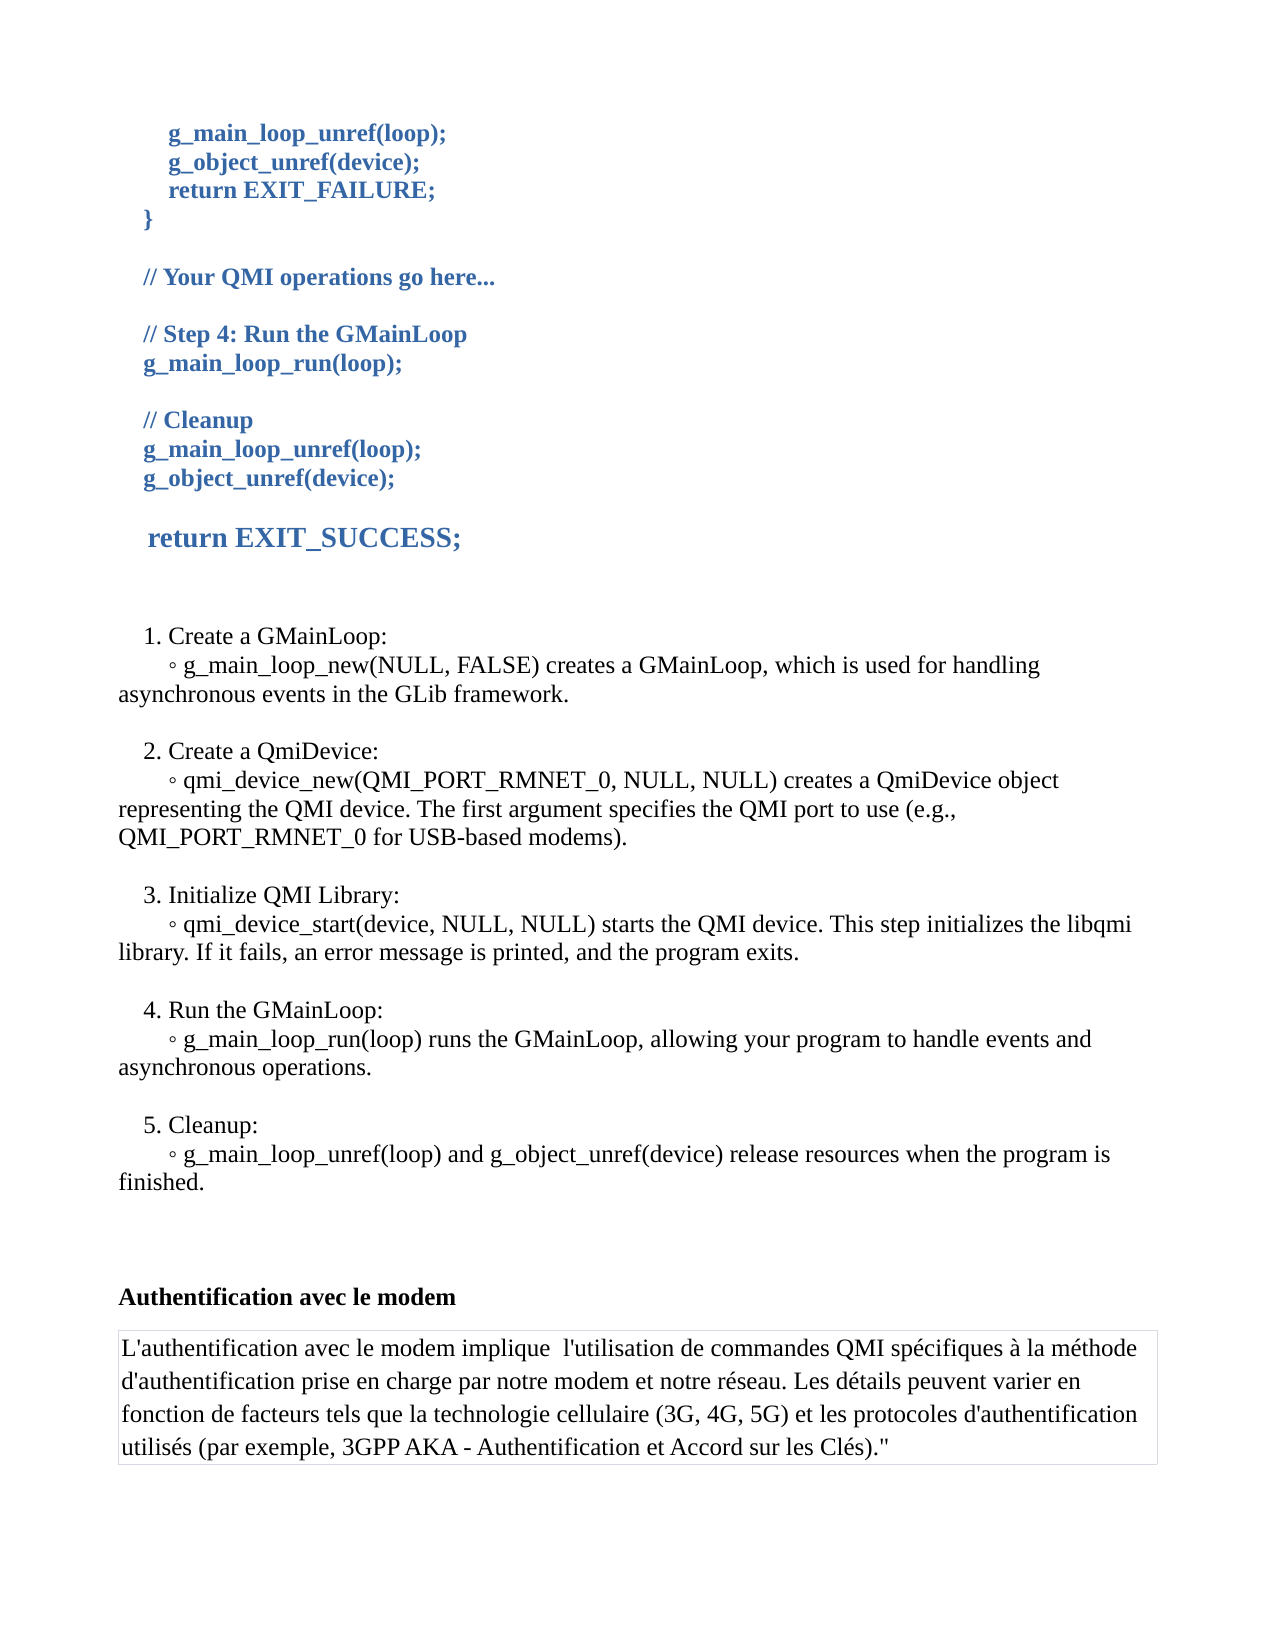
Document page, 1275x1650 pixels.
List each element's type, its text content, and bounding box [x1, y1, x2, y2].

text return EXIT_FAILURE; [118, 176, 1157, 204]
text g_main_loop_run(loop); [118, 348, 1157, 377]
text ◦ qmi_device_start(device, NULL, NULL) starts the QMI device. This step initializes the libqmi library. If it fails, an error message is printed, and the program exits. [118, 909, 1157, 966]
text Authentification avec le modem [118, 1282, 1157, 1311]
text ◦ qmi_device_new(QMI_PORT_RMNET_0, NULL, NULL) creates a QmiDevice object representing the QMI device. The first argument specifies the QMI port to use (e.g., QMI_PORT_RMNET_0 for USB-based modems). [118, 765, 1157, 851]
text g_object_unref(device); [118, 147, 1157, 176]
text g_main_loop_unref(loop); [118, 118, 1157, 147]
text ◦ g_main_loop_new(NULL, FALSE) creates a GMainLoop, which is used for handling asynchronous events in the GLib framework. [118, 650, 1157, 707]
text L'authentification avec le modem implique l'utilisation de commandes QMI spécifiques à la méthode d'authentification prise en charge par notre modem et notre réseau. Les détails peuvent varier en fonction de facteurs tels que la technologie cellulaire (3G, 4G, 5G) et les protocoles d'authentification utilisés (par exemple, 3GPP AKA - Authentification et Accord sur les Clés)." [119, 1331, 1157, 1464]
text // Your QMI operations go here... [118, 262, 1157, 291]
text // Step 4: Run the GMainLoop [118, 319, 1157, 348]
text ◦ g_main_loop_unref(loop) and g_object_unref(device) release resources when the program is finished. [118, 1139, 1157, 1196]
text 2. Create a QmiDevice: [118, 736, 1157, 765]
text g_object_unref(device); [118, 463, 1157, 492]
text g_main_loop_unref(loop); [118, 434, 1157, 463]
text // Cleanup [118, 406, 1157, 434]
text 4. Run the GMainLoop: [118, 995, 1157, 1024]
text return EXIT_SUCCESS; [118, 521, 1157, 554]
text ◦ g_main_loop_run(loop) runs the GMainLoop, allowing your program to handle events and asynchronous operations. [118, 1024, 1157, 1081]
text } [118, 204, 1157, 233]
text 3. Initialize QMI Library: [118, 880, 1157, 909]
text 1. Create a GMainLoop: [118, 621, 1157, 650]
text 5. Cleanup: [118, 1110, 1157, 1139]
